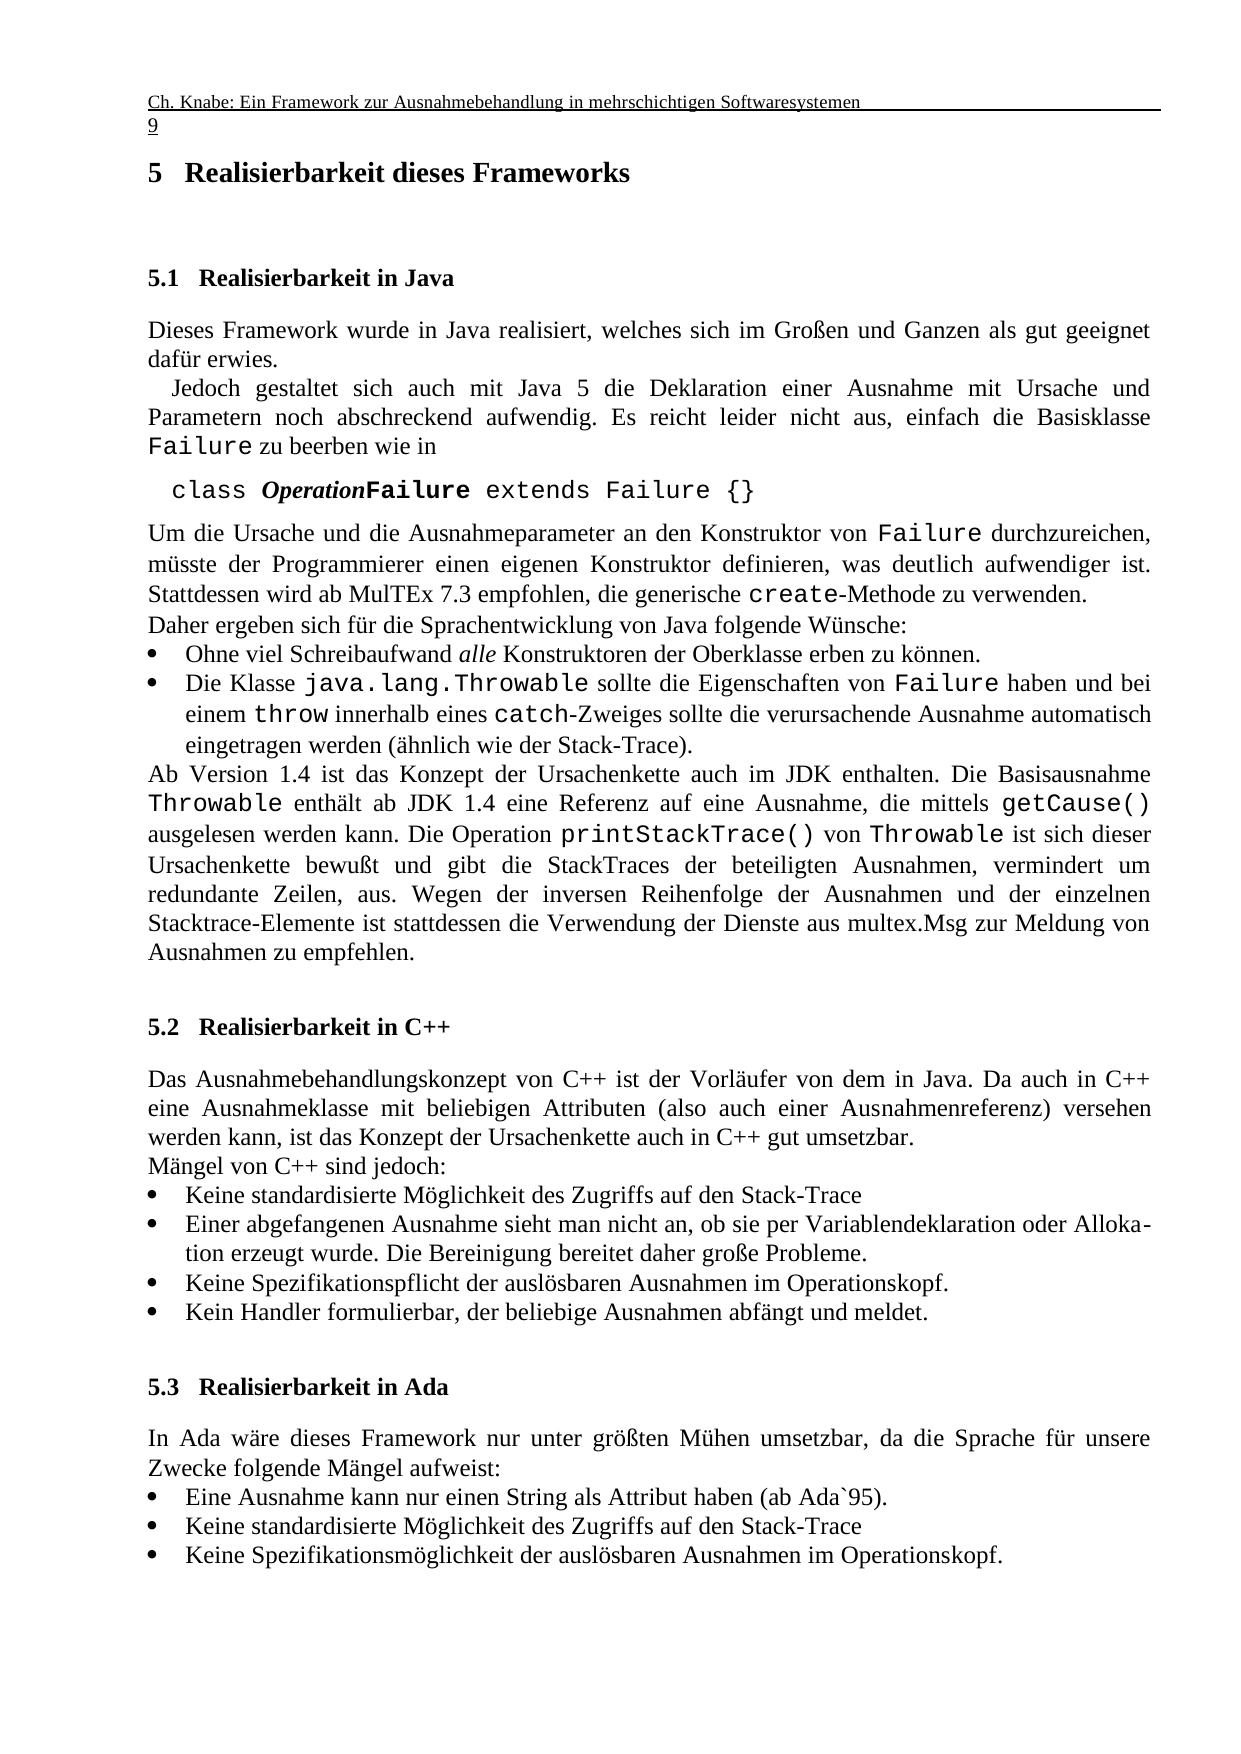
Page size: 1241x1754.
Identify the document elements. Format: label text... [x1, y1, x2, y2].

text Das Ausnahmebehandlungskonzept von C++ ist der Vorläufer von dem in Java. Da auch in C++ eine Ausnahmeklasse mit beliebigen Attributen (also auch einer Aus­nahmenreferenz) versehen werden kann, ist das Konzept der Ursachenkette auch in C++ gut umsetzbar. [148, 1064, 1151, 1151]
subtitle 5.2 Realisierbarkeit in C++ [148, 1012, 1151, 1041]
list Kein Handler formulierbar, der beliebige Ausnahmen abfängt und meldet. [148, 1296, 1151, 1326]
list Keine Spezifikationsmöglichkeit der auslösbaren Ausnahmen im Operations­kopf. [148, 1539, 1151, 1569]
text Ab Version 1.4 ist das Konzept der Ursachenkette auch im JDK enthalten. Die Basisausnahme Throwable enthält ab JDK 1.4 eine Referenz auf eine Ausnahme, die mittels getCause() ausgelesen werden kann. Die Operation printStackTrace() von Throwable ist sich dieser Ursachenkette bewußt und gibt die StackTraces der beteiligten Ausnahmen, vermindert um redundante Zeilen, aus. Wegen der inversen Reihenfolge der Ausnahmen und der einzelnen Stacktrace-Elemente ist stattdessen die Verwendung der Dienste aus multex.Msg zur Meldung von Ausnahmen zu empfehlen. [148, 759, 1151, 966]
list Eine Ausnahme kann nur einen String als Attribut haben (ab Ada`95). [148, 1481, 1151, 1511]
text Jedoch gestaltet sich auch mit Java 5 die Deklaration einer Ausnahme mit Ursache und Parametern noch ab­schreckend aufwendig. Es reicht leider nicht aus, einfach die Basisklasse Failure zu beerben wie in [148, 373, 1151, 462]
text Mängel von C++ sind jedoch: [148, 1151, 1151, 1180]
text class OperationFailure extends Failure {} [171, 475, 1151, 506]
text Um die Ursache und die Ausnahmeparameter an den Konstruktor von Failure durch­zureichen, müsste der Programmierer einen eigenen Konstruktor definieren, was deut­lich aufwendiger ist. Stattdessen wird ab MulTEx 7.3 empfohlen, die generische create-Methode zu verwenden. [148, 518, 1151, 609]
list Ohne viel Schreibaufwand alle Konstruktoren der Oberklasse erben zu können. [148, 638, 1151, 668]
text Dieses Framework wurde in Java realisiert, welches sich im Großen und Ganzen als gut geeignet dafür erwies. [148, 315, 1151, 373]
list Keine standardisierte Möglichkeit des Zugriffs auf den Stack-Trace [148, 1180, 1151, 1209]
list Keine standardisierte Möglichkeit des Zugriffs auf den Stack-Trace [148, 1511, 1151, 1539]
text Daher ergeben sich für die Sprachentwicklung von Java folgende Wünsche: [148, 609, 1151, 638]
subtitle 5.3 Realisierbarkeit in Ada [148, 1371, 1151, 1400]
text In Ada wäre dieses Framework nur unter größten Mühen umsetzbar, da die Sprache für unsere Zwecke folgende Mängel aufweist: [148, 1423, 1151, 1481]
list Die Klasse java.lang.Throwable sollte die Eigenschaften von Failure haben und bei einem throw innerhalb eines catch-Zweiges sollte die verursa­chende Ausnahme automa­tisch eingetragen werden (ähnlich wie der Stack-Trace). [148, 668, 1151, 759]
list Einer abgefangenen Ausnahme sieht man nicht an, ob sie per Variablendeklaration oder Alloka­tion erzeugt wurde. Die Bereinigung bereitet daher große Probleme. [148, 1209, 1151, 1267]
subtitle 5 Realisierbarkeit dieses Frameworks [148, 159, 1151, 188]
subtitle 5.1 Realisierbarkeit in Java [148, 263, 1151, 292]
list Keine Spezifikationspflicht der auslösbaren Ausnahmen im Operations­kopf. [148, 1267, 1151, 1296]
